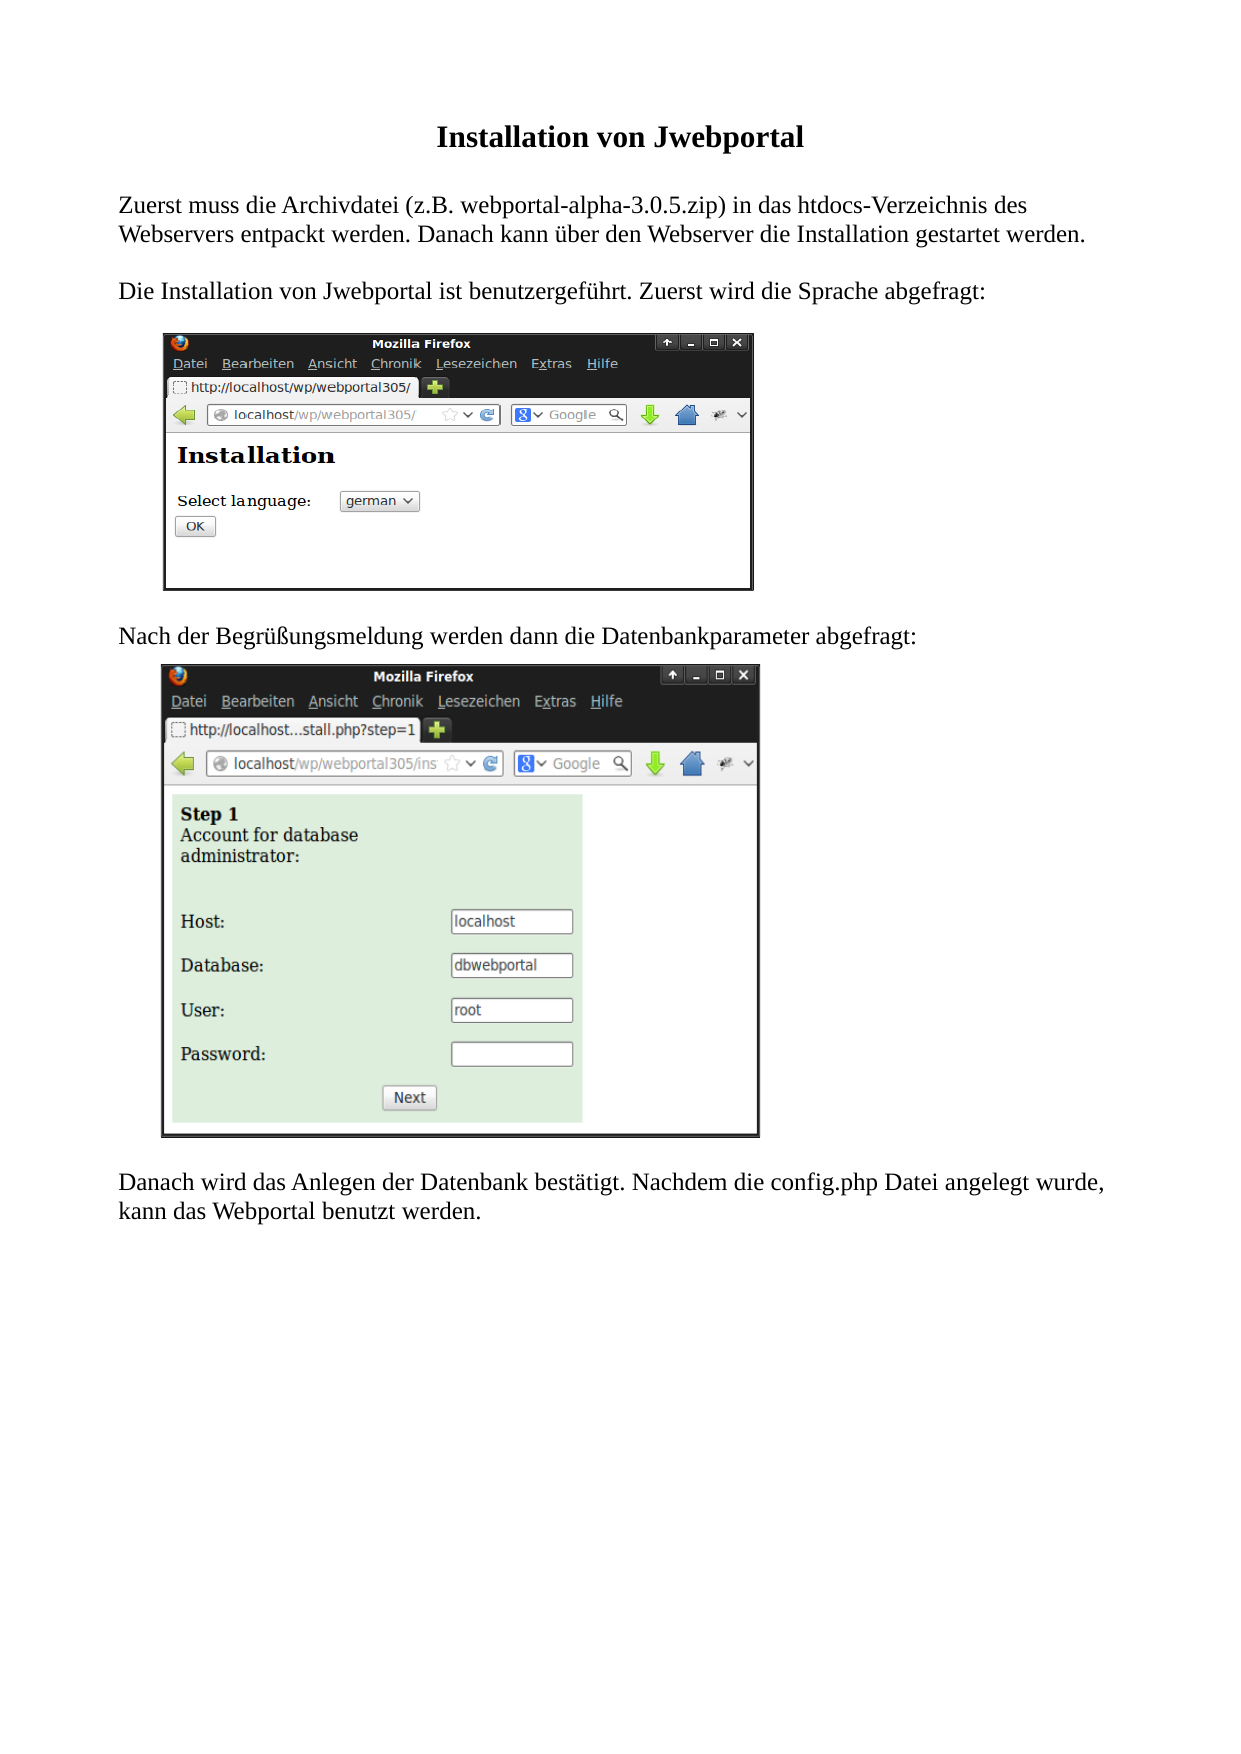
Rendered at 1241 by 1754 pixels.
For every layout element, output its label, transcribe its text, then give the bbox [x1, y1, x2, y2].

text Installation von Jwebportal [118, 118, 1122, 154]
picture [162, 333, 754, 591]
text Danach wird das Anlegen der Datenbank bestätigt. Nachdem die config.php Datei angelegt wurde, kann das Webportal benutzt werden. [118, 1167, 1122, 1225]
text Die Installation von Jwebportal ist benutzergeführt. Zuerst wird die Sprache abgefragt: [118, 276, 1122, 305]
text Zuerst muss die Archivdatei (z.B. webportal-alpha-3.0.5.zip) in das htdocs-Verzeichnis des Webservers entpackt werden. Danach kann über den Webserver die Installation gestartet werden. [118, 190, 1122, 247]
picture [160, 664, 761, 1138]
text Nach der Begrüßungsmeldung werden dann die Datenbankparameter abgefragt: [118, 621, 1122, 650]
